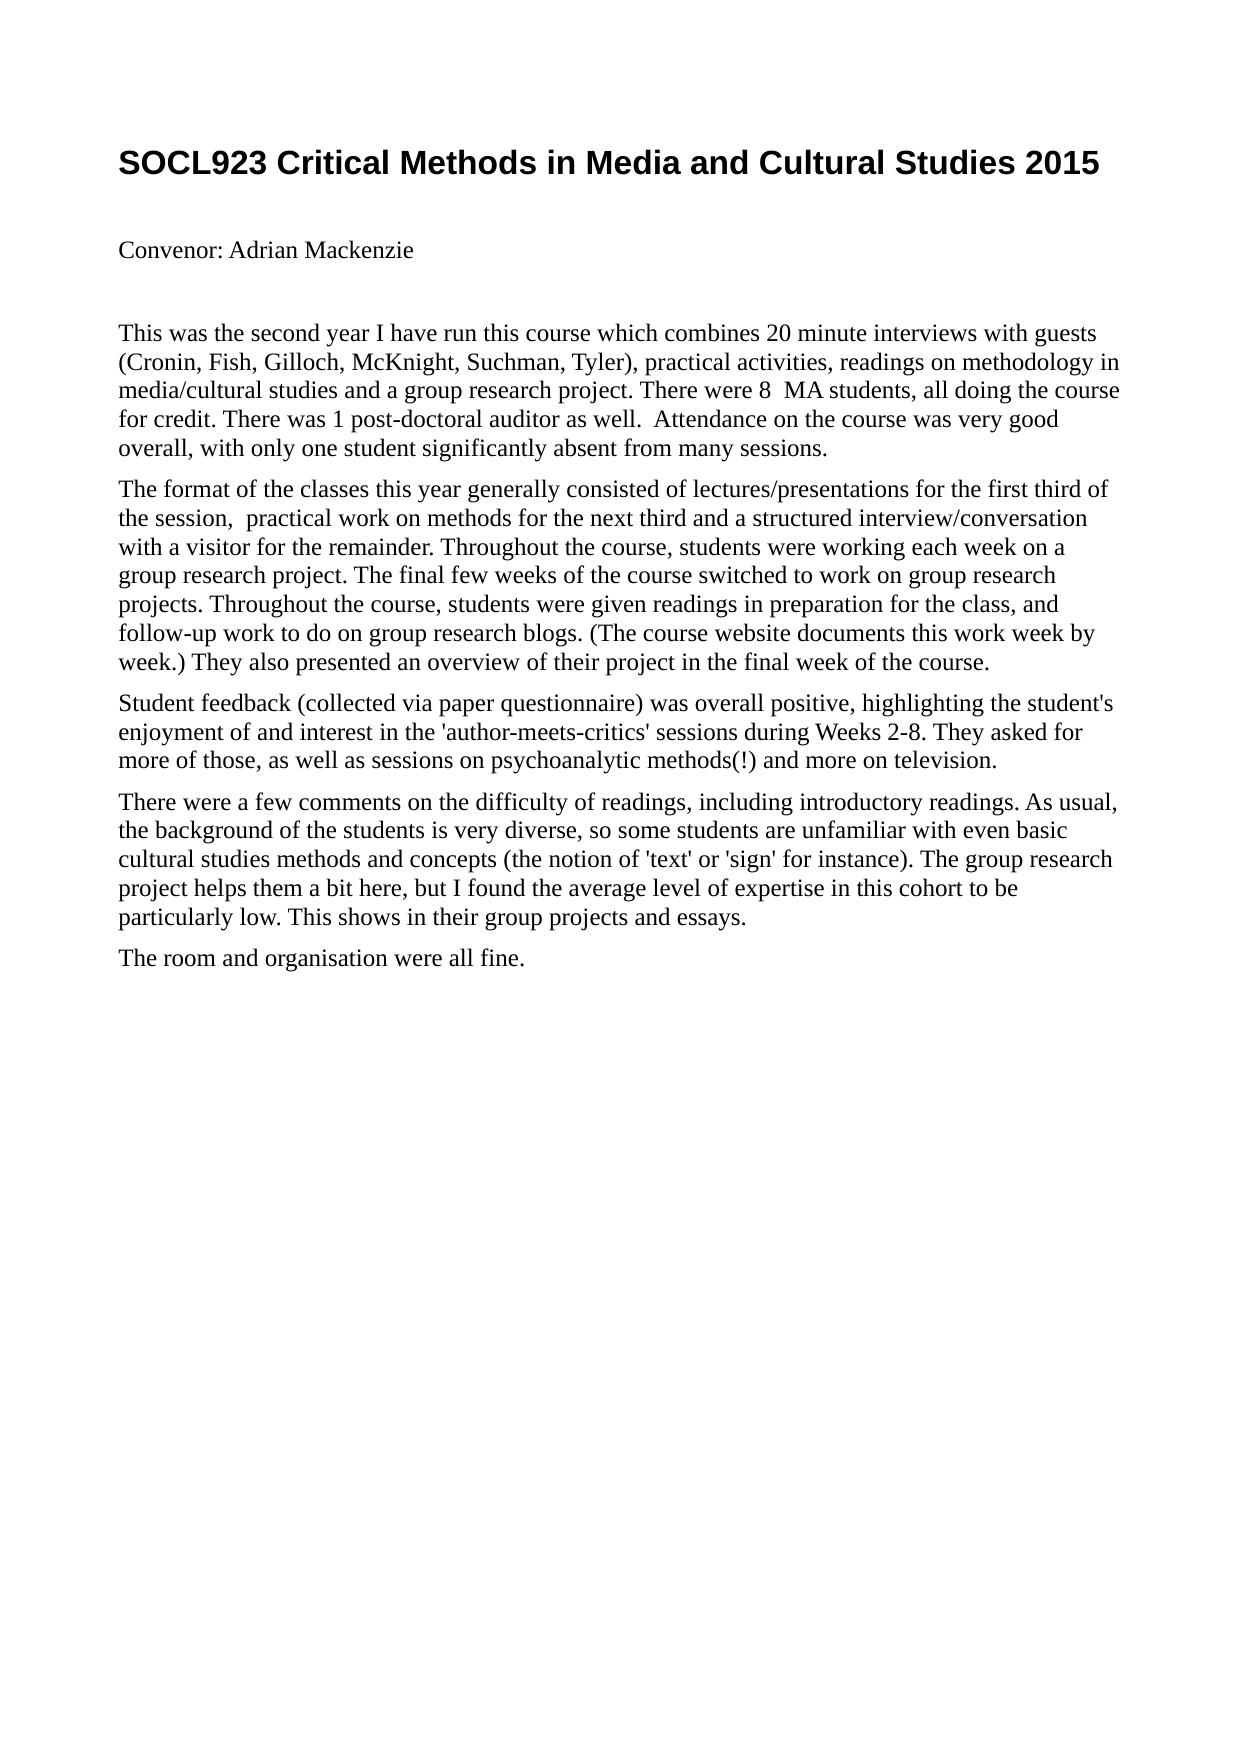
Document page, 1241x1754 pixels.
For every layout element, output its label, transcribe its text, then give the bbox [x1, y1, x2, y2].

text Convenor: Adrian Mackenzie [118, 236, 1122, 264]
text The format of the classes this year generally consisted of lectures/presentations for the first third of the session, practical work on methods for the next third and a structured interview/conversation with a visitor for the remainder. Throughout the course, students were working each week on a group research project. The final few weeks of the course switched to work on group research projects. Throughout the course, students were given readings in preparation for the class, and follow-up work to do on group research blogs. (The course website documents this work week by week.) They also presented an overview of their project in the final week of the course. [118, 474, 1122, 676]
text This was the second year I have run this course which combines 20 minute interviews with guests (Cronin, Fish, Gilloch, McKnight, Suchman, Tyler), practical activities, readings on methodology in media/cultural studies and a group research project. There were 8 MA students, all doing the course for credit. There was 1 post-doctoral auditor as well. Attendance on the course was very good overall, with only one student significantly absent from many sessions. [118, 318, 1122, 462]
text The room and organisation were all fine. [118, 943, 1122, 972]
text There were a few comments on the difficulty of readings, including introductory readings. As usual, the background of the students is very diverse, so some students are unfamiliar with even basic cultural studies methods and concepts (the notion of 'text' or 'sign' for instance). The group research project helps them a bit here, but I found the average level of expertise in this cohort to be particularly low. This shows in their group projects and essays. [118, 787, 1122, 931]
subtitle SOCL923 Critical Methods in Media and Cultural Studies 2015 [118, 143, 1122, 182]
text Student feedback (collected via paper questionnaire) was overall positive, highlighting the student's enjoyment of and interest in the 'author-meets-critics' sessions during Weeks 2-8. They asked for more of those, as well as sessions on psychoanalytic methods(!) and more on television. [118, 688, 1122, 774]
